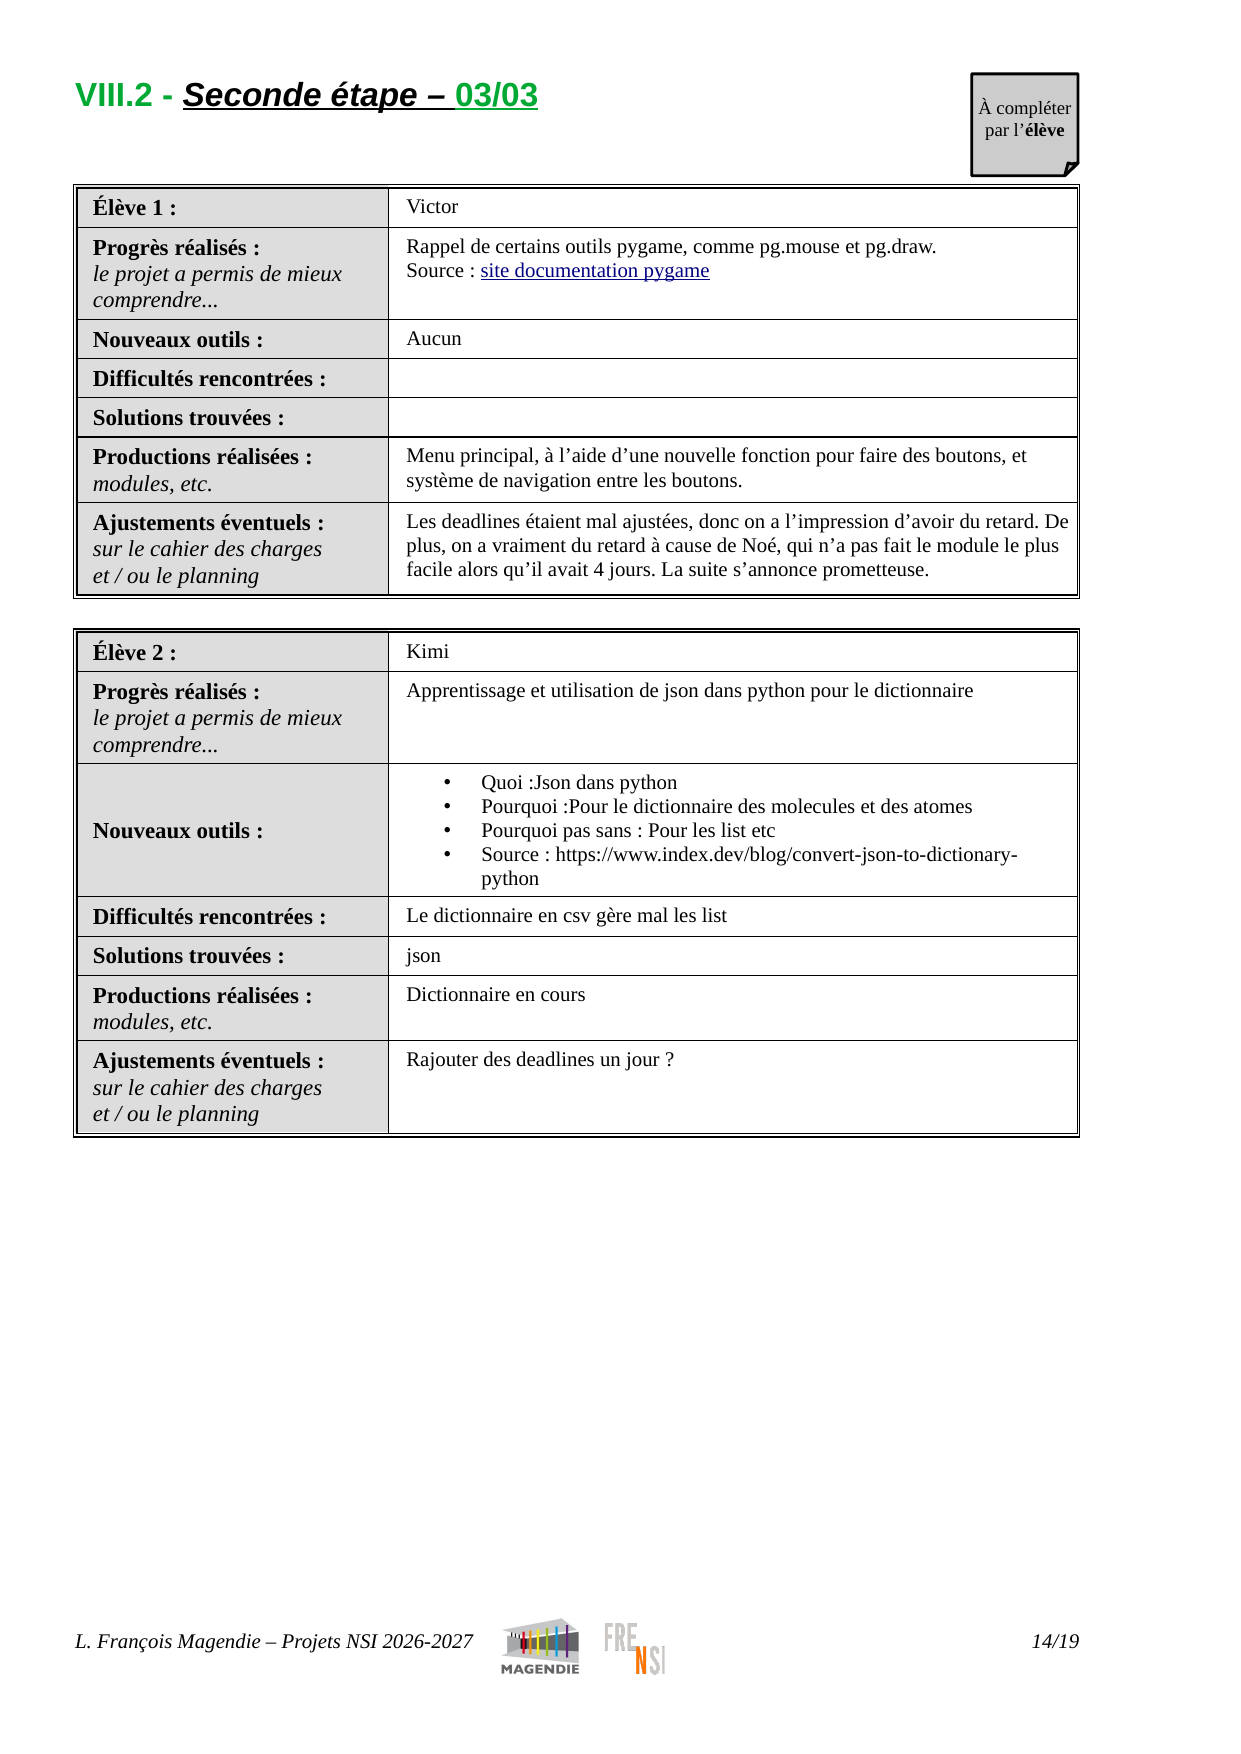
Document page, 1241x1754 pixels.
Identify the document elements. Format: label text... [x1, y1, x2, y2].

table_cell Apprentissage et utilisation de json dans python pour le dictionnaire [389, 672, 1077, 763]
table_cell Menu principal, à l’aide d’une nouvelle fonction pour faire des boutons, et système de navigation entre les boutons. [389, 438, 1077, 502]
table_cell Difficultés rencontrées : [78, 897, 388, 936]
table_cell Quoi :Json dans python Pourquoi :Pour le dictionnaire des molecules et des atomes Pourquoi pas sans : Pour les list etc Source : https://www.index.dev/blog/convert-json-to-dictionary-python [389, 764, 1077, 896]
table_cell Le dictionnaire en csv gère mal les list [389, 897, 1077, 936]
table_header Élève 2 : [78, 633, 388, 671]
table_cell [389, 398, 1077, 436]
picture [604, 1623, 665, 1675]
table_cell Nouveaux outils : [78, 320, 388, 358]
table_cell [389, 359, 1077, 397]
table_cell Productions réalisées : modules, etc. [78, 438, 388, 502]
subtitle [1080, 75, 1165, 113]
table_cell Dictionnaire en cours [389, 976, 1077, 1040]
table_cell Rajouter des deadlines un jour ? [389, 1041, 1077, 1132]
table_cell Progrès réalisés : le projet a permis de mieux comprendre... [78, 672, 388, 763]
picture [489, 1618, 590, 1679]
table_cell Rappel de certains outils pygame, comme pg.mouse et pg.draw. Source : site documentation pygame [389, 228, 1077, 319]
table_cell Productions réalisées : modules, etc. [78, 976, 388, 1040]
subtitle Seconde étape – 03/03 [75, 75, 970, 113]
table_cell Solutions trouvées : [78, 398, 388, 436]
table_cell Ajustements éventuels : sur le cahier des charges et / ou le planning [78, 1041, 388, 1132]
table_cell Les deadlines étaient mal ajustées, donc on a l’impression d’avoir du retard. De plus, on a vraiment du retard à cause de Noé, qui n’a pas fait le module le plus facile alors qu’il avait 4 jours. La suite s’annonce prometteuse. [389, 503, 1077, 594]
table_header Kimi [389, 633, 1077, 671]
table_cell json [389, 937, 1077, 975]
table_header Élève 1 : [78, 189, 388, 227]
table_cell Nouveaux outils : [78, 764, 388, 896]
table_cell Difficultés rencontrées : [78, 359, 388, 397]
table_cell Ajustements éventuels : sur le cahier des charges et / ou le planning [78, 503, 388, 594]
table_header Victor [389, 189, 1077, 227]
table_cell Solutions trouvées : [78, 937, 388, 975]
table_cell Progrès réalisés : le projet a permis de mieux comprendre... [78, 228, 388, 319]
table_cell Aucun [389, 320, 1077, 358]
